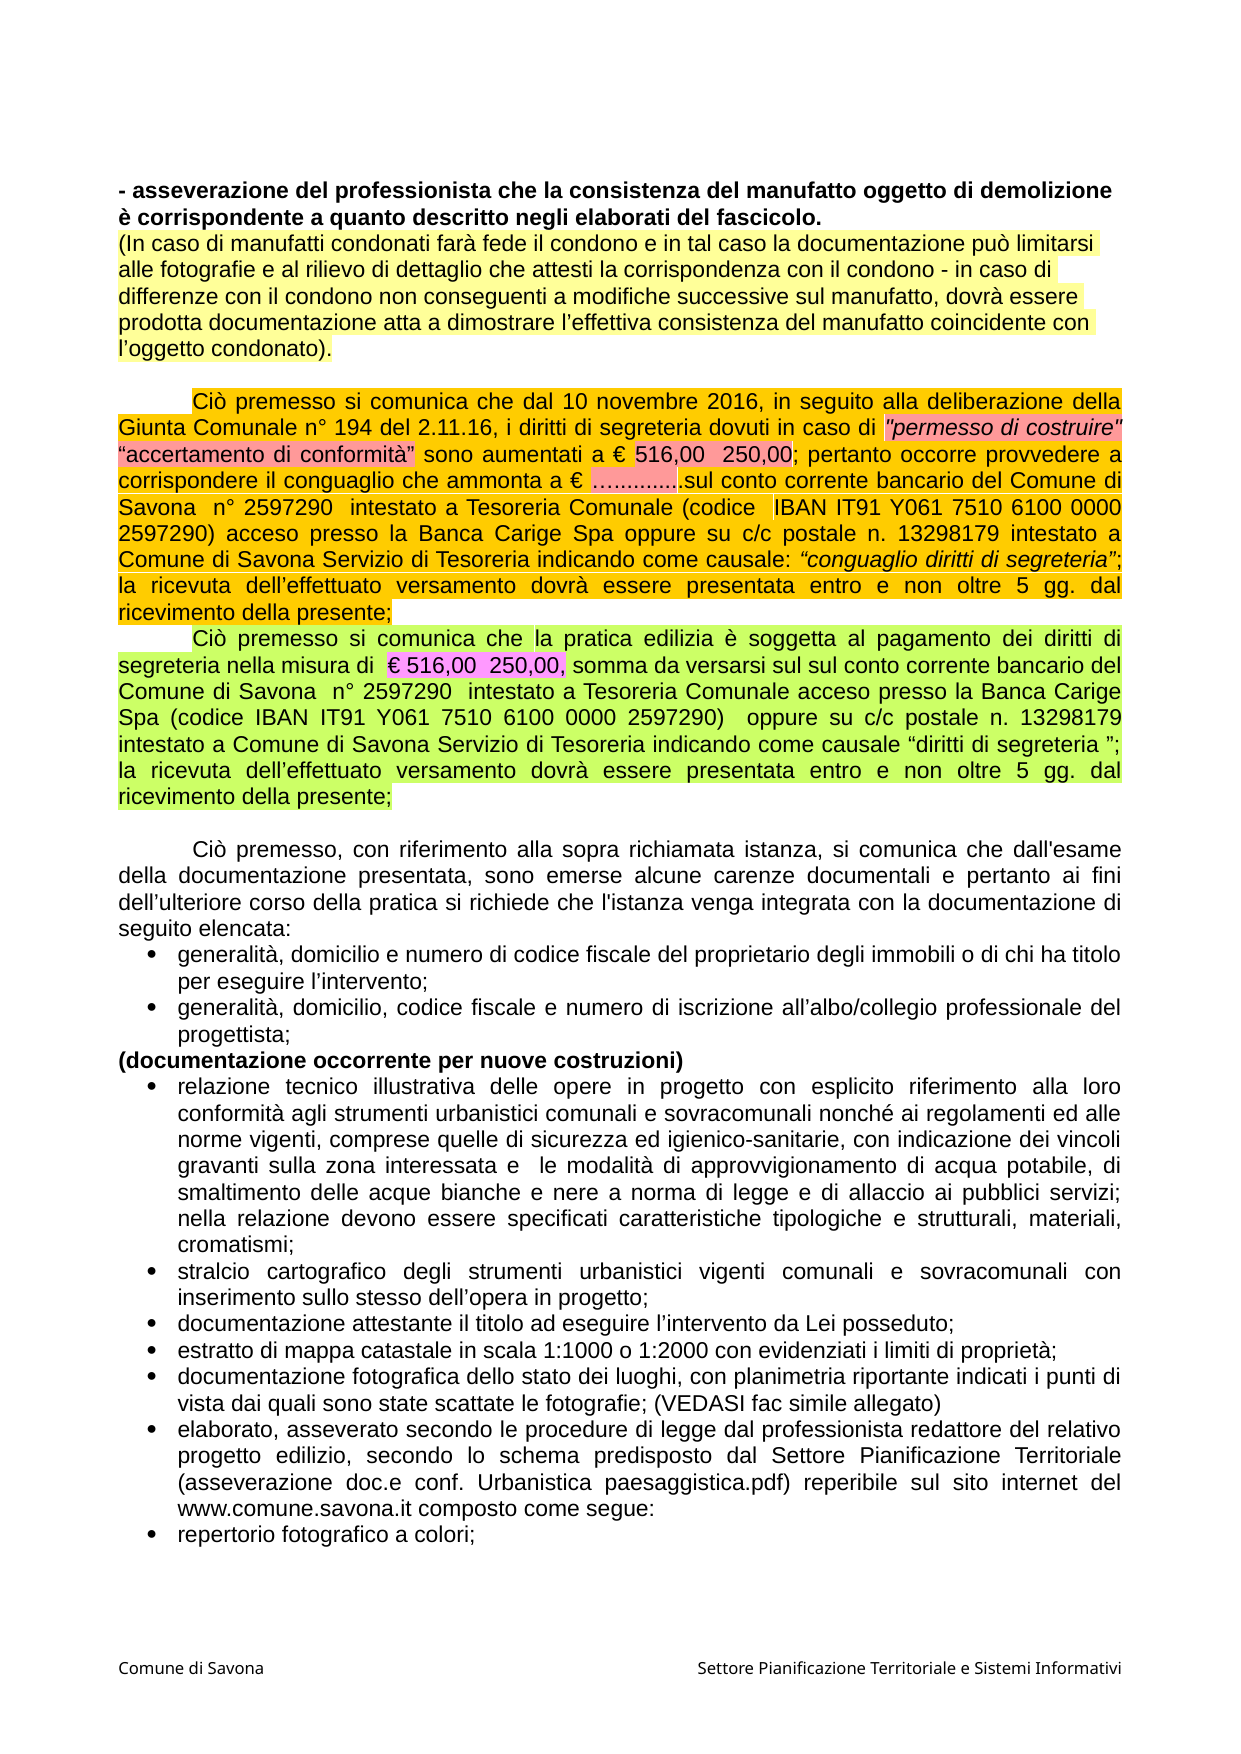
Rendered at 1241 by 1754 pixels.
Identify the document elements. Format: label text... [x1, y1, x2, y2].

text Ciò premesso, con riferimento alla sopra richiamata istanza, si comunica che dall'esame della documentazione presentata, sono emerse alcune carenze documentali e pertanto ai fini dell’ulteriore corso della pratica si richiede che l'istanza venga integrata con la documentazione di seguito elencata: [118, 836, 1122, 941]
list repertorio fotografico a colori; [148, 1521, 1122, 1548]
text Ciò premesso si comunica che dal 10 novembre 2016, in seguito alla deliberazione della Giunta Comunale n° 194 del 2.11.16, i diritti di segreteria dovuti in caso di "permesso di costruire" “accertamento di conformità” sono aumentati a € 516,00 250,00; pertanto occorre provvedere a corrispondere il conguaglio che ammonta a € …...........sul conto corrente bancario del Comune di Savona n° 2597290 intestato a Tesoreria Comunale (codice IBAN IT91 Y061 7510 6100 0000 2597290) acceso presso la Banca Carige Spa oppure su c/c postale n. 13298179 intestato a Comune di Savona Servizio di Tesoreria indicando come causale: “conguaglio diritti di segreteria”; la ricevuta dell’effettuato versamento dovrà essere presentata entro e non oltre 5 gg. dal ricevimento della presente; [118, 388, 1122, 625]
list generalità, domicilio e numero di codice fiscale del proprietario degli immobili o di chi ha titolo per eseguire l’intervento; [148, 941, 1122, 994]
list stralcio cartografico degli strumenti urbanistici vigenti comunali e sovracomunali con inserimento sullo stesso dell’opera in progetto; [148, 1258, 1122, 1310]
list estratto di mappa catastale in scala 1:1000 o 1:2000 con evidenziati i limiti di proprietà; [148, 1337, 1122, 1363]
list elaborato, asseverato secondo le procedure di legge dal professionista redattore del relativo progetto edilizio, secondo lo schema predisposto dal Settore Pianificazione Territoriale (asseverazione doc.e conf. Urbanistica paesaggistica.pdf) reperibile sul sito internet del www.comune.savona.it composto come segue: [148, 1416, 1122, 1521]
list generalità, domicilio, codice fiscale e numero di iscrizione all’albo/collegio professionale del progettista; [148, 994, 1122, 1047]
text - asseverazione del professionista che la consistenza del manufatto oggetto di demolizione è corrispondente a quanto descritto negli elaborati del fascicolo. [118, 177, 1122, 230]
text (documentazione occorrente per nuove costruzioni) [118, 1047, 1122, 1073]
list relazione tecnico illustrativa delle opere in progetto con esplicito riferimento alla loro conformità agli strumenti urbanistici comunali e sovracomunali nonché ai regolamenti ed alle norme vigenti, comprese quelle di sicurezza ed igienico-sanitarie, con indicazione dei vincoli gravanti sulla zona interessata e le modalità di approvvigionamento di acqua potabile, di smaltimento delle acque bianche e nere a norma di legge e di allaccio ai pubblici servizi; nella relazione devono essere specificati caratteristiche tipologiche e strutturali, materiali, cromatismi; [148, 1073, 1122, 1258]
list documentazione attestante il titolo ad eseguire l’intervento da Lei posseduto; [148, 1310, 1122, 1337]
list documentazione fotografica dello stato dei luoghi, con planimetria riportante indicati i punti di vista dai quali sono state scattate le fotografie; (VEDASI fac simile allegato) [148, 1363, 1122, 1416]
text (In caso di manufatti condonati farà fede il condono e in tal caso la documentazione può limitarsi alle fotografie e al rilievo di dettaglio che attesti la corrispondenza con il condono - in caso di differenze con il condono non conseguenti a modifiche successive sul manufatto, dovrà essere prodotta documentazione atta a dimostrare l’effettiva consistenza del manufatto coincidente con l’oggetto condonato). [118, 230, 1122, 362]
text Ciò premesso si comunica che la pratica edilizia è soggetta al pagamento dei diritti di segreteria nella misura di € 516,00 250,00, somma da versarsi sul sul conto corrente bancario del Comune di Savona n° 2597290 intestato a Tesoreria Comunale acceso presso la Banca Carige Spa (codice IBAN IT91 Y061 7510 6100 0000 2597290) oppure su c/c postale n. 13298179 intestato a Comune di Savona Servizio di Tesoreria indicando come causale “diritti di segreteria ”; la ricevuta dell’effettuato versamento dovrà essere presentata entro e non oltre 5 gg. dal ricevimento della presente; [118, 625, 1122, 810]
